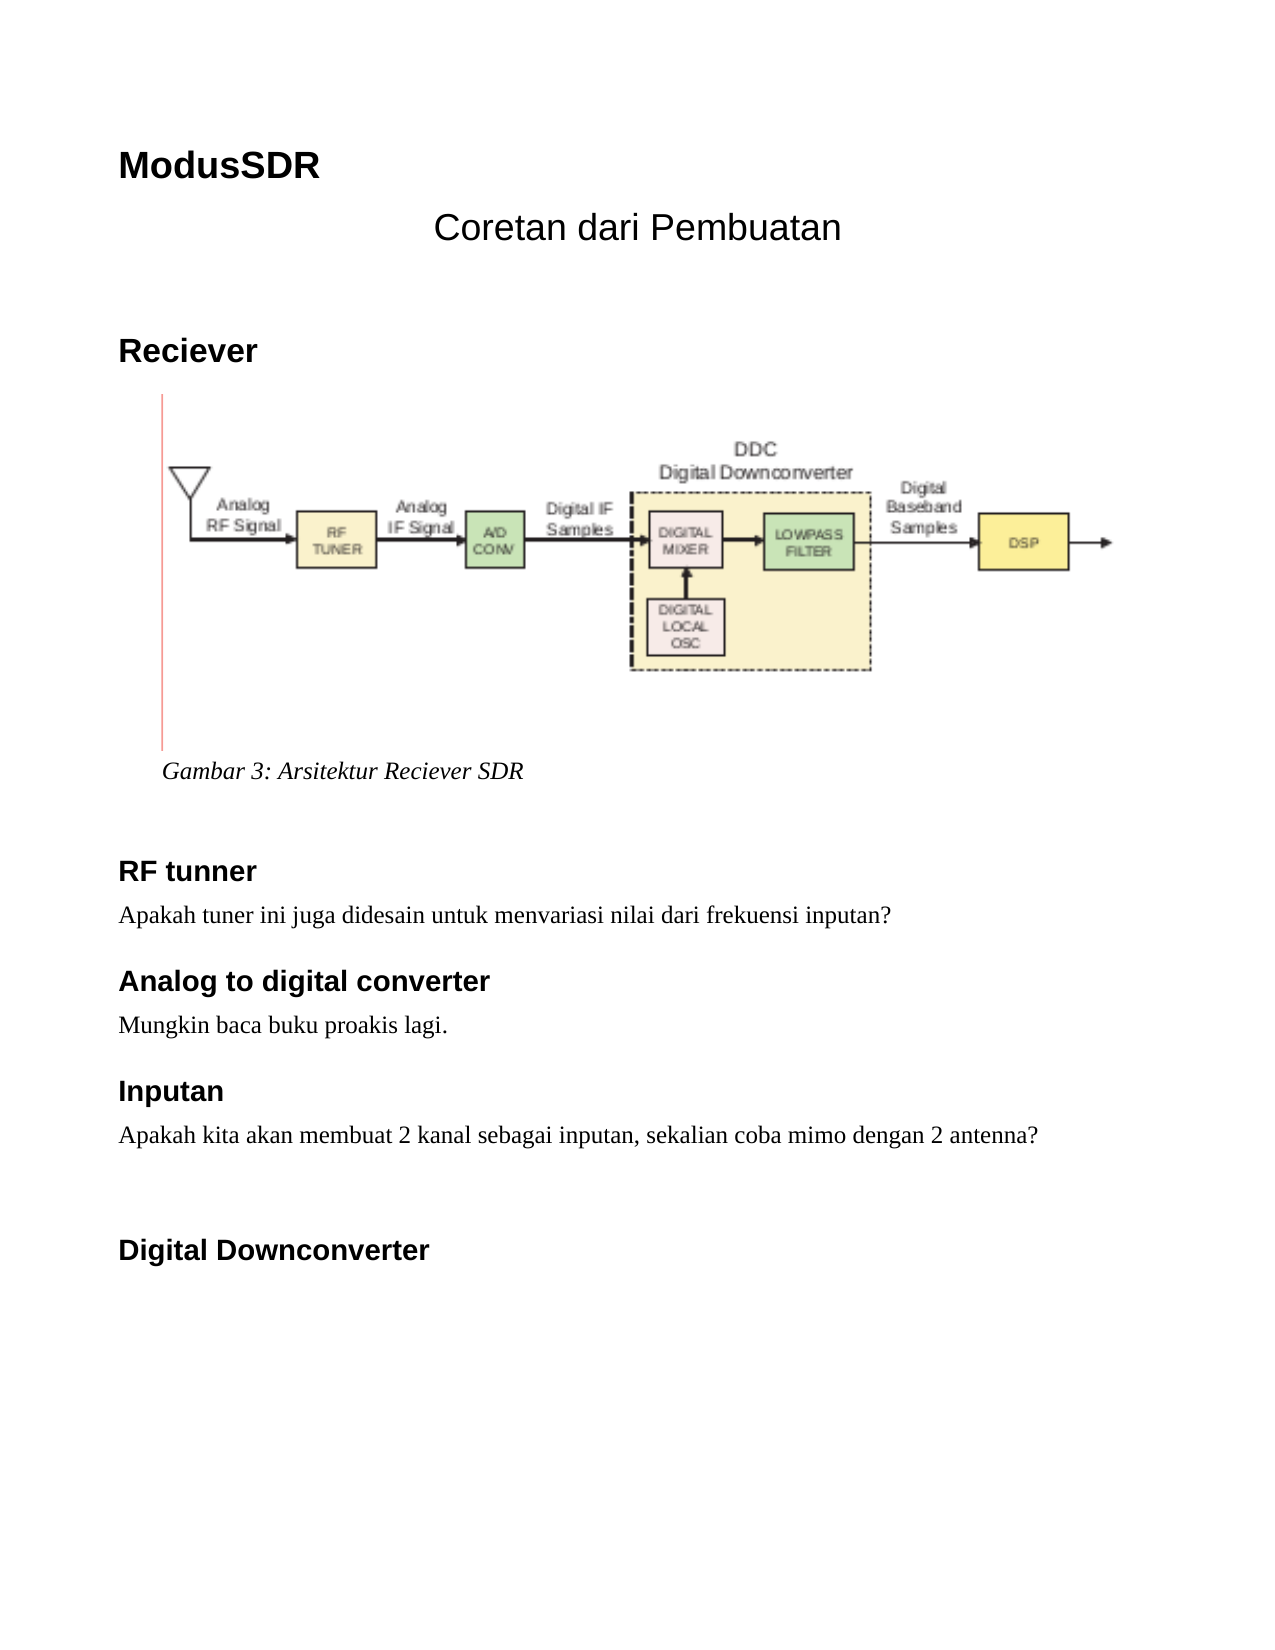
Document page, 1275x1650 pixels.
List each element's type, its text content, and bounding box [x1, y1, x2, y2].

subtitle Inputan [118, 1074, 1157, 1108]
subtitle Analog to digital converter [118, 964, 1157, 998]
subtitle RF tunner [118, 854, 1157, 888]
text Mungkin baca buku proakis lagi. [118, 1011, 1157, 1039]
subtitle Reciever [118, 331, 1157, 370]
picture [161, 394, 1114, 751]
text Gambar 3: Arsitektur Reciever SDR [162, 751, 1113, 785]
subtitle Coretan dari Pembuatan [118, 206, 1157, 249]
subtitle Digital Downconverter [118, 1233, 1157, 1267]
text Apakah kita akan membuat 2 kanal sebagai inputan, sekalian coba mimo dengan 2 antenna? [118, 1120, 1157, 1149]
subtitle ModusSDR [118, 143, 1157, 187]
text Apakah tuner ini juga didesain untuk menvariasi nilai dari frekuensi inputan? [118, 901, 1157, 929]
